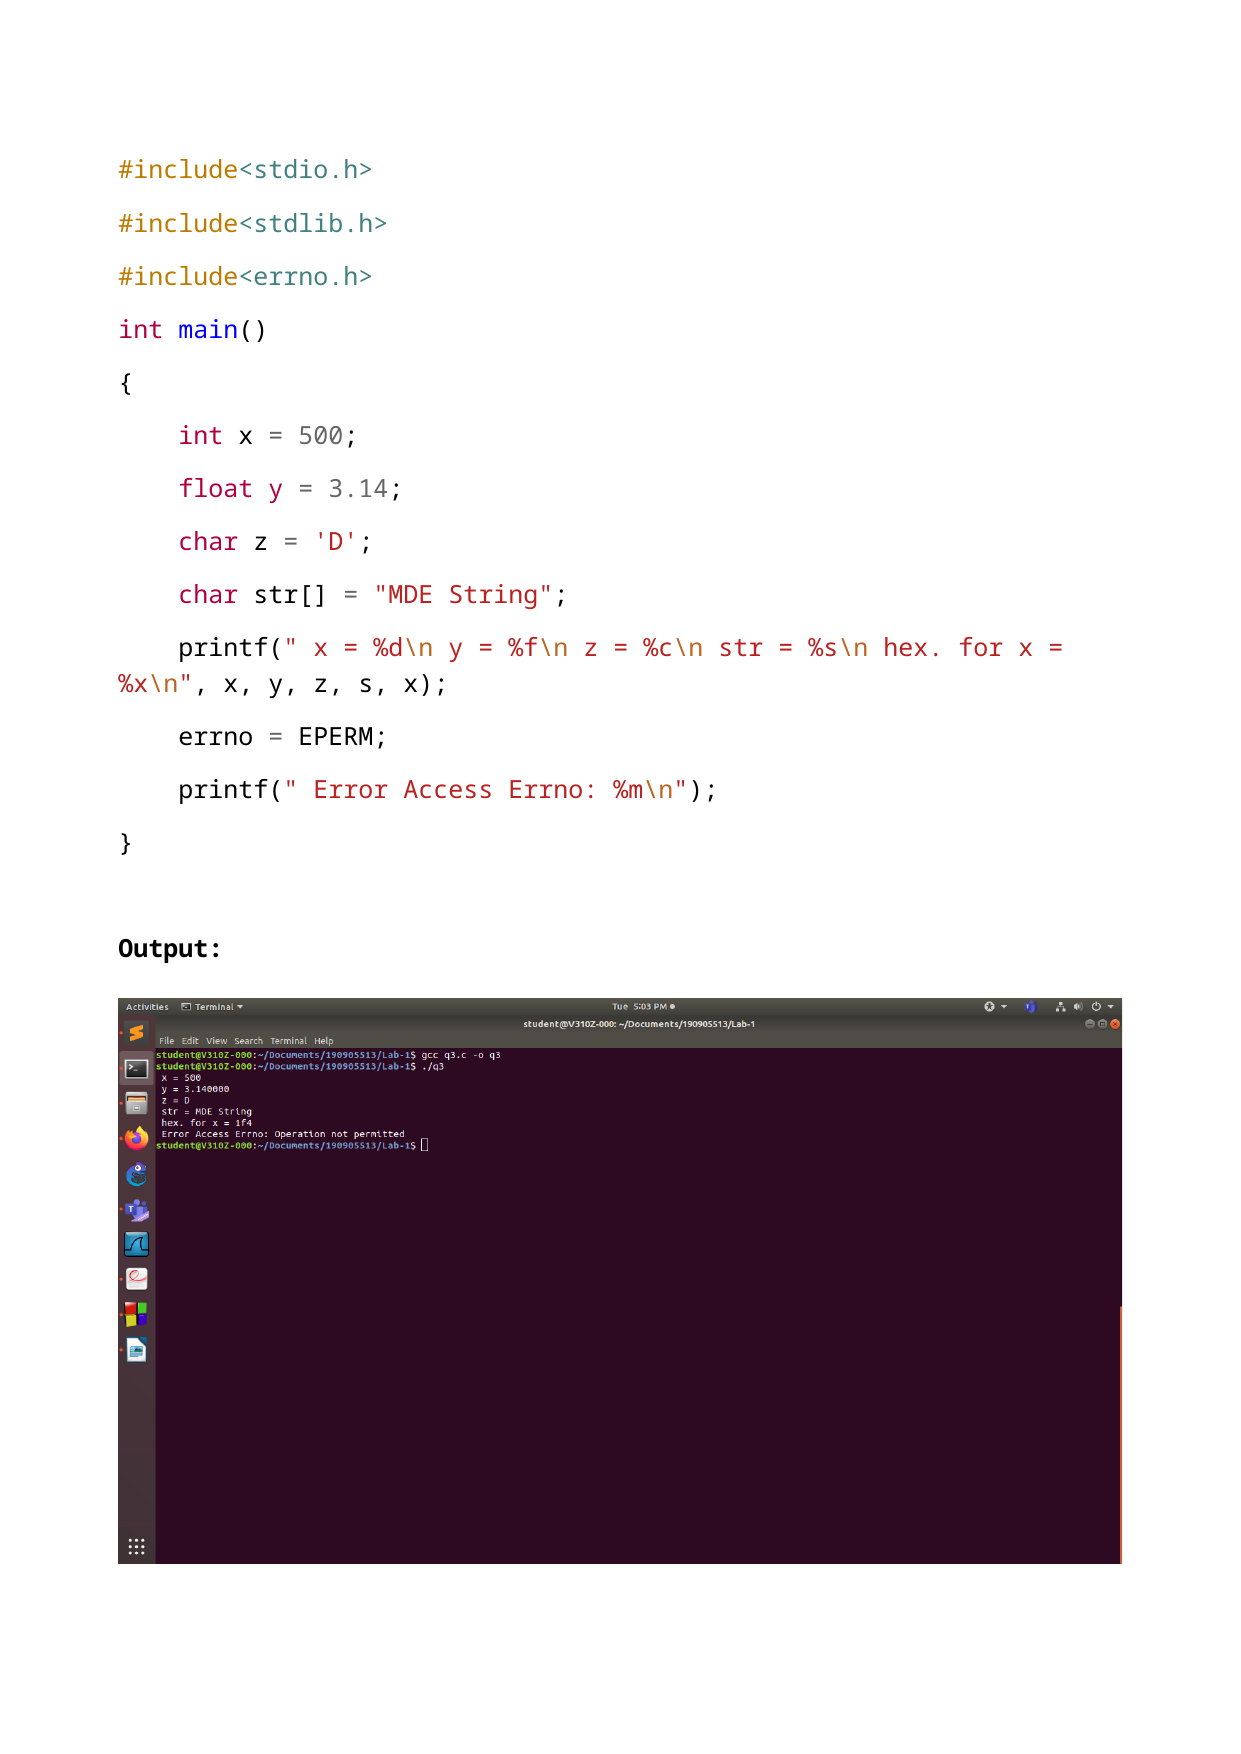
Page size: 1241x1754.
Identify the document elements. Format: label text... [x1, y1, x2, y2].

text int x = 500; [118, 417, 1122, 451]
text #include<stdio.h> [118, 152, 1122, 186]
text int main() [118, 311, 1122, 345]
text } [118, 825, 1122, 859]
text char str[] = "MDE String"; [118, 576, 1122, 610]
text char z = 'D'; [118, 523, 1122, 557]
text float y = 3.14; [118, 470, 1122, 504]
text { [118, 364, 1122, 398]
text #include<stdlib.h> [118, 205, 1122, 239]
picture [118, 998, 1123, 1564]
text Output: [118, 931, 1122, 965]
text printf(" Error Access Errno: %m\n"); [118, 772, 1122, 806]
text errno = EPERM; [118, 719, 1122, 753]
text #include<errno.h> [118, 258, 1122, 292]
text printf(" x = %d\n y = %f\n z = %c\n str = %s\n hex. for x = %x\n", x, y, z, s, x); [118, 629, 1122, 700]
